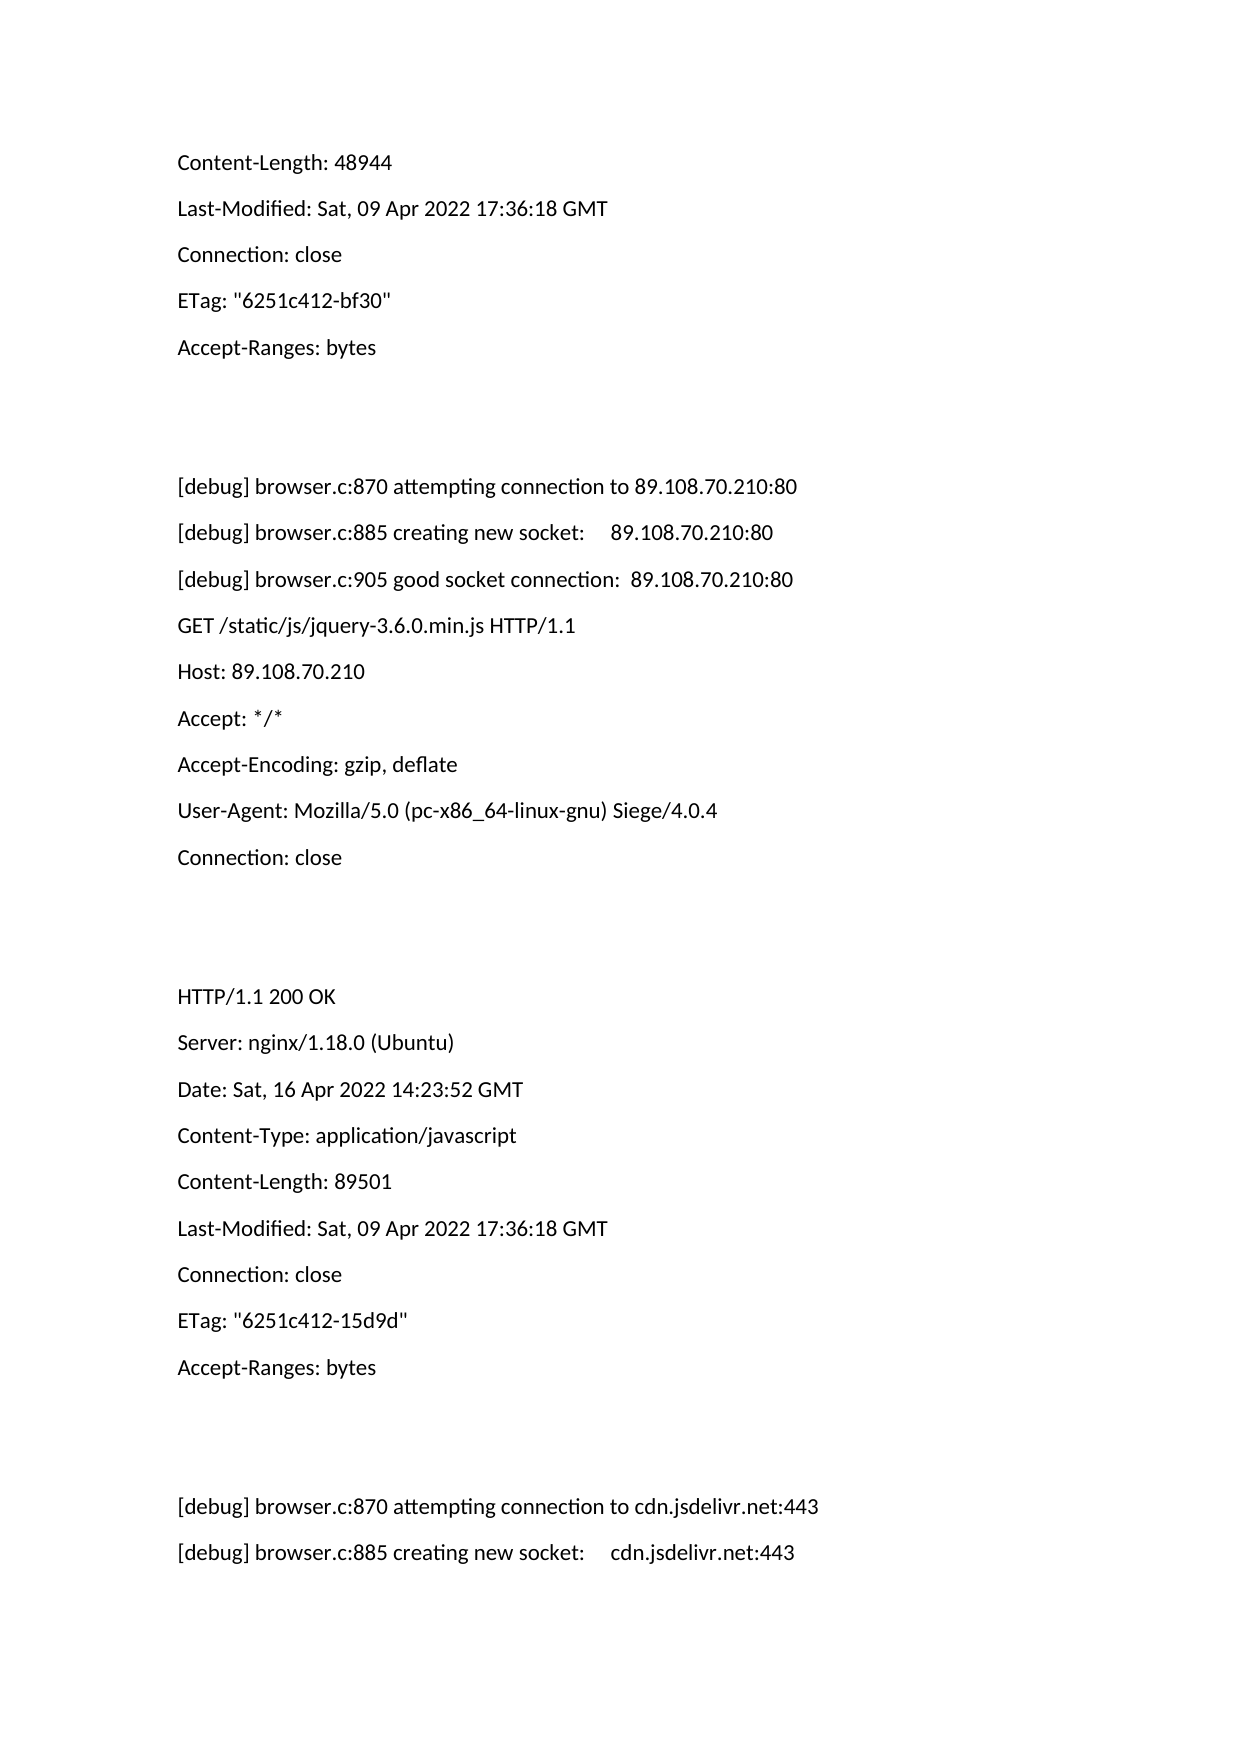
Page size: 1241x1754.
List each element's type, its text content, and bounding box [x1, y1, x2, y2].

text Content-Length: 48944 [177, 148, 1063, 176]
text Connection: close [177, 1260, 1063, 1288]
text Host: 89.108.70.210 [177, 657, 1063, 686]
text Accept-Ranges: bytes [177, 333, 1063, 361]
text [debug] browser.c:885 creating new socket: 89.108.70.210:80 [177, 518, 1063, 546]
text Content-Type: application/javascript [177, 1121, 1063, 1149]
text ETag: "6251c412-bf30" [177, 287, 1063, 315]
text User-Agent: Mozilla/5.0 (pc-x86_64-linux-gnu) Siege/4.0.4 [177, 797, 1063, 824]
text Accept-Encoding: gzip, deflate [177, 750, 1063, 778]
text Server: nginx/1.18.0 (Ubuntu) [177, 1028, 1063, 1056]
text [debug] browser.c:870 attempting connection to cdn.jsdelivr.net:443 [177, 1492, 1063, 1520]
text Accept-Ranges: bytes [177, 1353, 1063, 1381]
text Accept: */* [177, 704, 1063, 732]
text Connection: close [177, 843, 1063, 871]
text [debug] browser.c:885 creating new socket: cdn.jsdelivr.net:443 [177, 1538, 1063, 1566]
text Last-Modified: Sat, 09 Apr 2022 17:36:18 GMT [177, 194, 1063, 222]
text [debug] browser.c:870 attempting connection to 89.108.70.210:80 [177, 472, 1063, 500]
text Date: Sat, 16 Apr 2022 14:23:52 GMT [177, 1075, 1063, 1103]
text GET /static/js/jquery-3.6.0.min.js HTTP/1.1 [177, 611, 1063, 639]
text Content-Length: 89501 [177, 1167, 1063, 1195]
text Connection: close [177, 240, 1063, 268]
text ETag: "6251c412-15d9d" [177, 1306, 1063, 1334]
text [debug] browser.c:905 good socket connection: 89.108.70.210:80 [177, 565, 1063, 593]
text HTTP/1.1 200 OK [177, 982, 1063, 1010]
text Last-Modified: Sat, 09 Apr 2022 17:36:18 GMT [177, 1214, 1063, 1242]
